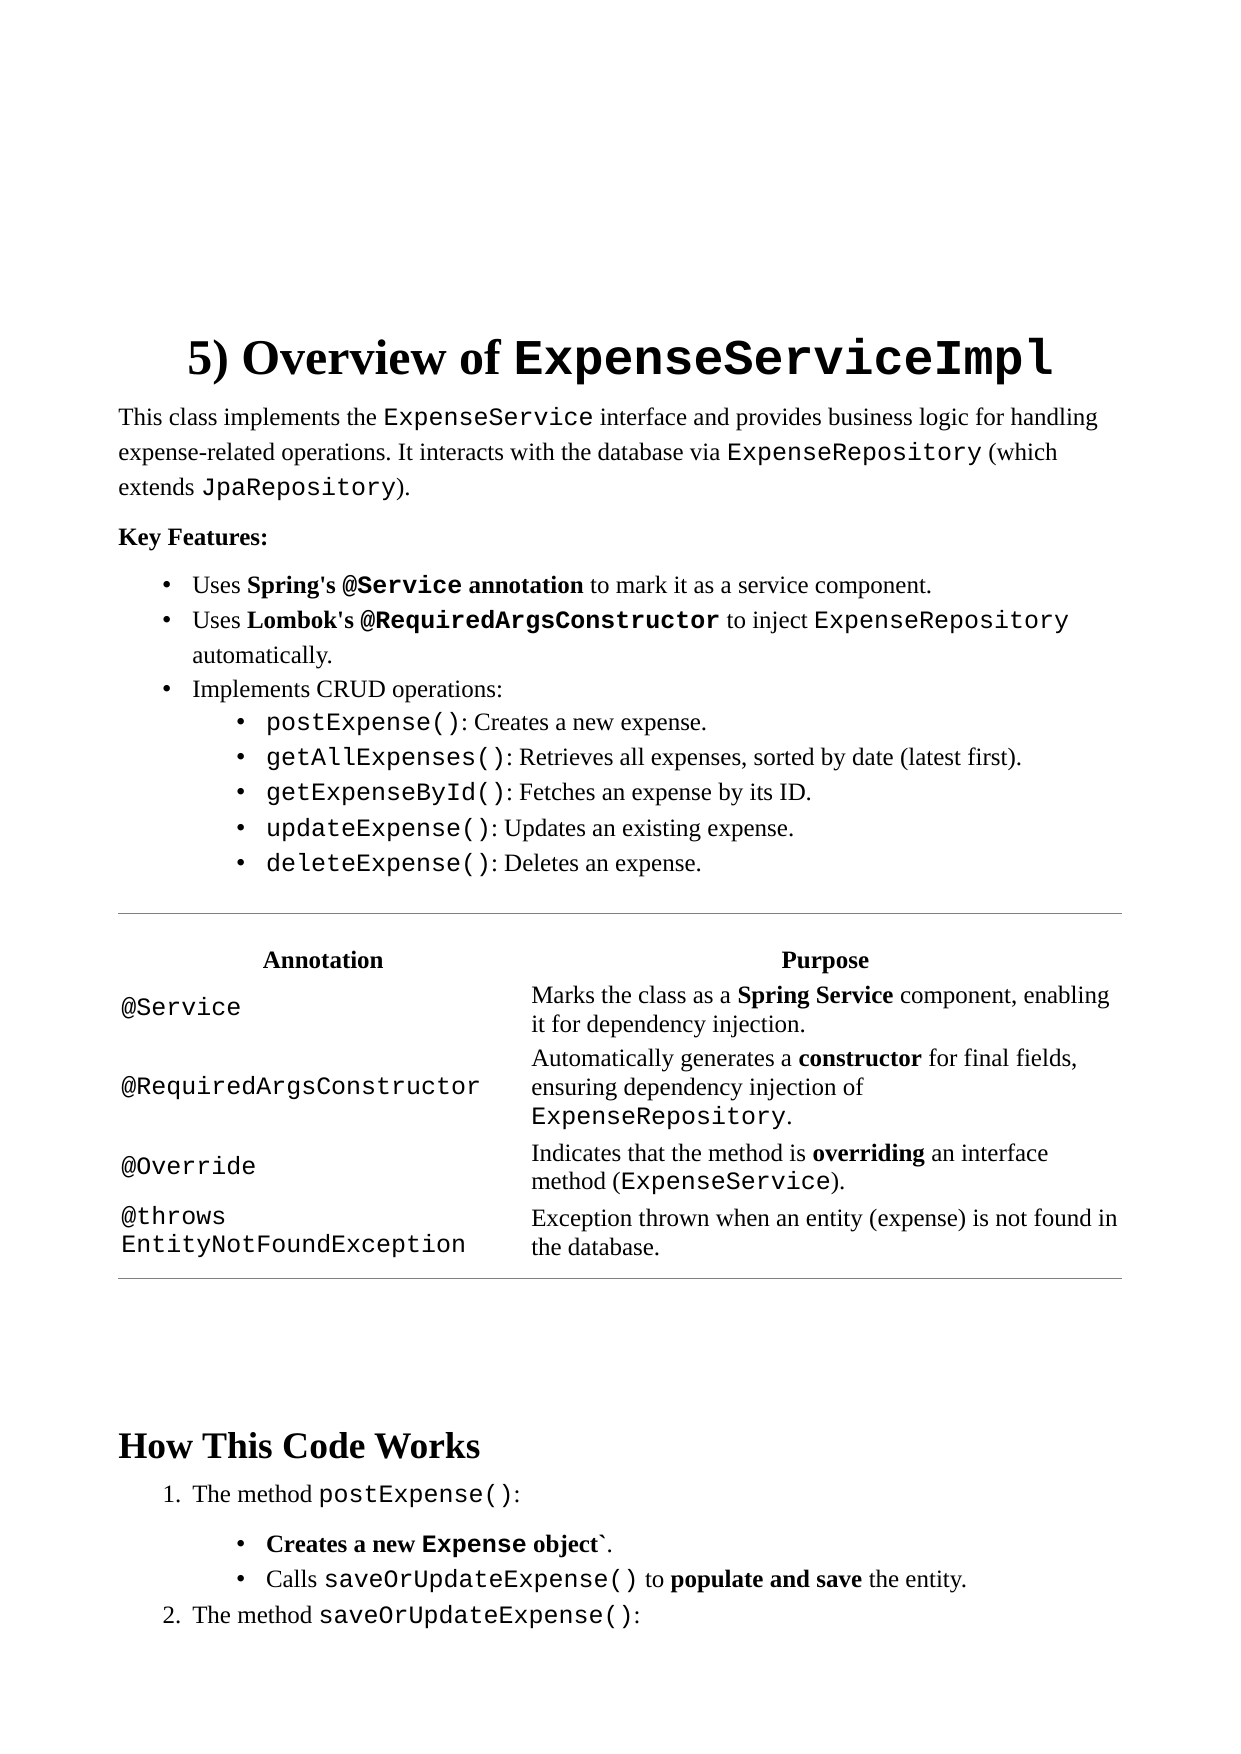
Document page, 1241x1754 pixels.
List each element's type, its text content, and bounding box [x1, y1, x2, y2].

subtitle How This Code Works [118, 1423, 1122, 1467]
subtitle 5) Overview of ExpenseServiceImpl [118, 271, 1122, 390]
table_header Annotation [118, 943, 528, 977]
table_cell @throws EntityNotFoundException [118, 1200, 528, 1263]
list The method saveOrUpdateExpense(): [162, 1600, 1122, 1631]
table_header Purpose [528, 943, 1122, 977]
table_cell Exception thrown when an entity (expense) is not found in the database. [528, 1200, 1122, 1263]
list Creates a new Expense object`. [236, 1529, 1122, 1560]
list Implements CRUD operations: [162, 674, 1122, 702]
list The method postExpense(): [162, 1479, 1122, 1510]
table_cell Indicates that the method is overriding an interface method (ExpenseService). [528, 1135, 1122, 1200]
text Key Features: [118, 522, 1122, 551]
list Calls saveOrUpdateExpense() to populate and save the entity. [236, 1564, 1122, 1595]
table_cell Automatically generates a constructor for final fields, ensuring dependency injection of ExpenseRepository. [528, 1041, 1122, 1135]
list deleteExpense(): Deletes an expense. [236, 848, 1122, 879]
table_cell @Override [118, 1135, 528, 1200]
list getAllExpenses(): Retrieves all expenses, sorted by date (latest first). [236, 742, 1122, 773]
table_cell @RequiredArgsConstructor [118, 1041, 528, 1135]
list Uses Spring's @Service annotation to mark it as a service component. [162, 570, 1122, 601]
table_cell Marks the class as a Spring Service component, enabling it for dependency injection. [528, 977, 1122, 1041]
list getExpenseById(): Fetches an expense by its ID. [236, 777, 1122, 808]
text This class implements the ExpenseService interface and provides business logic for handling expense-related operations. It interacts with the database via ExpenseRepository (which extends JpaRepository). [118, 402, 1122, 503]
list updateExpense(): Updates an existing expense. [236, 813, 1122, 844]
list Uses Lombok's @RequiredArgsConstructor to inject ExpenseRepository automatically. [162, 606, 1122, 669]
list postExpense(): Creates a new expense. [236, 707, 1122, 737]
table_cell @Service [118, 977, 528, 1041]
